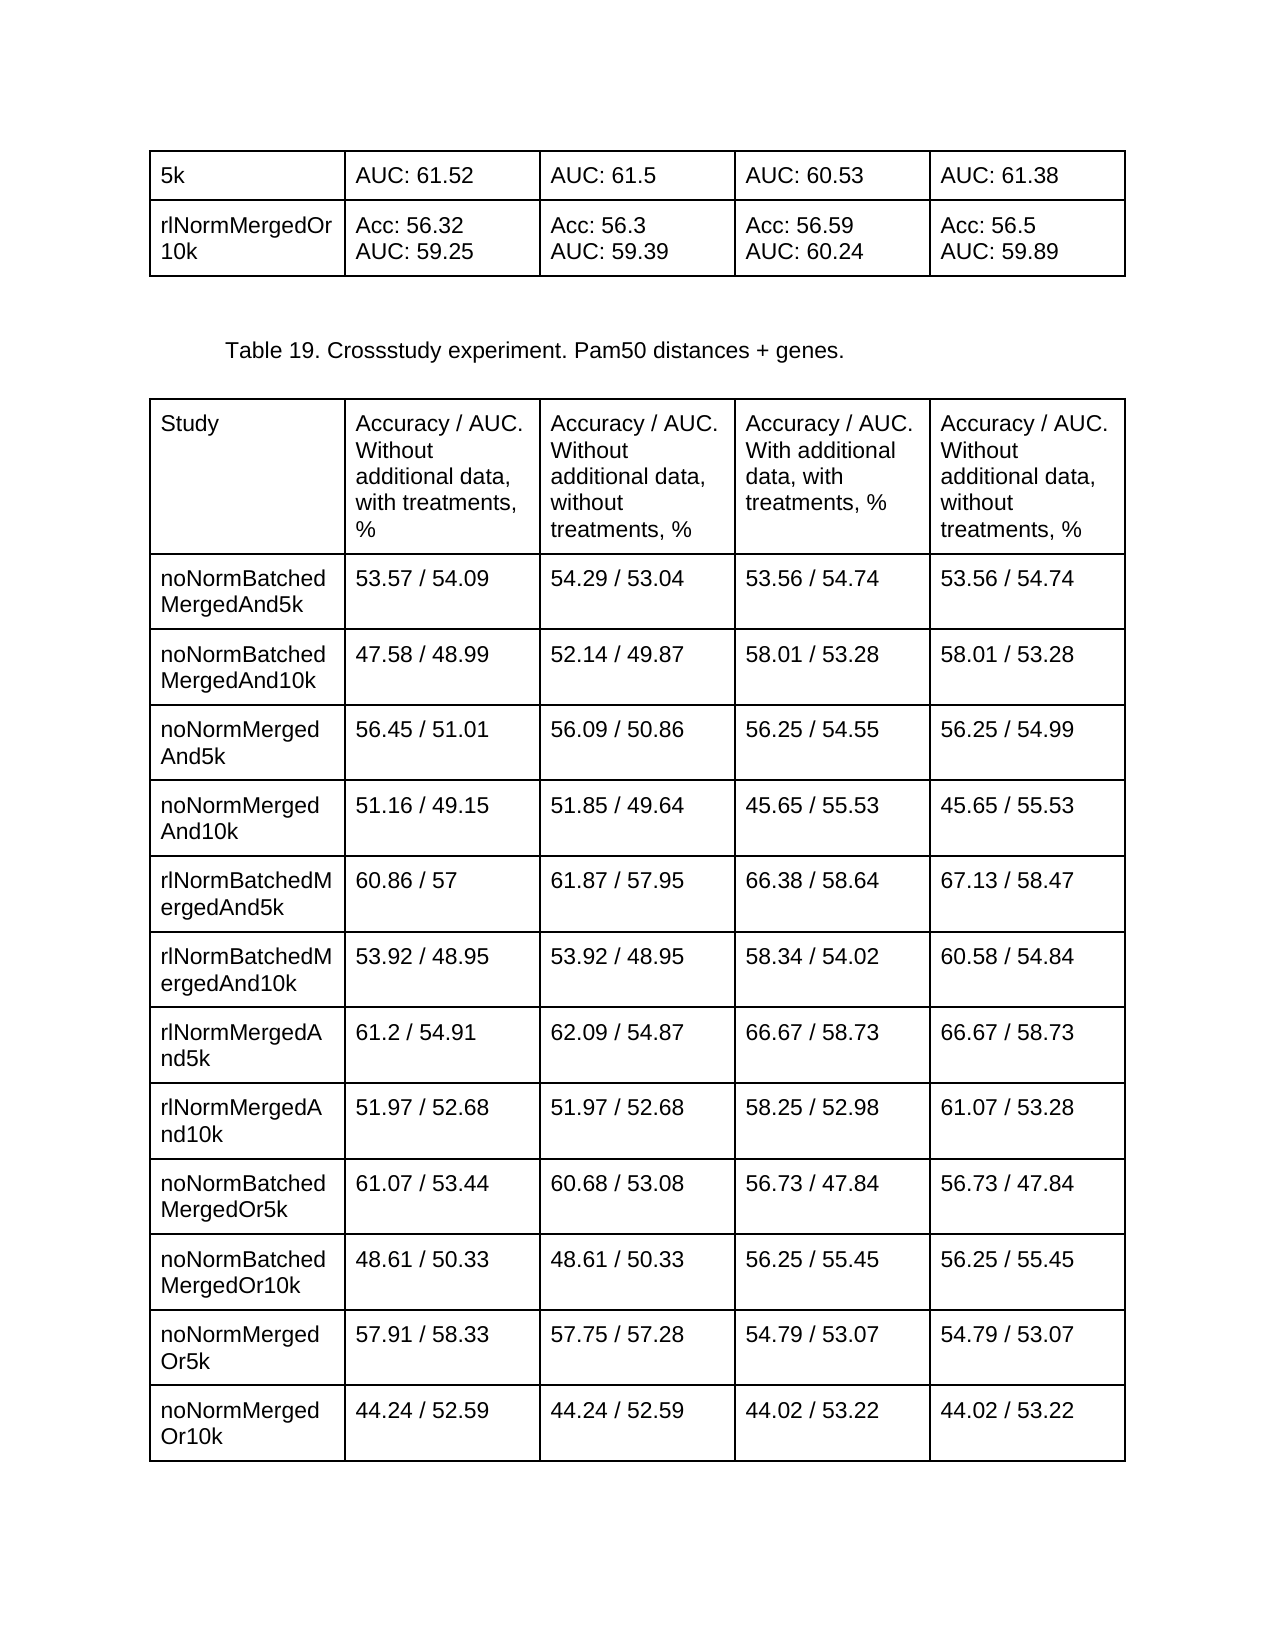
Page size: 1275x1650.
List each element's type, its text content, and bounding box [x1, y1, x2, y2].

table_cell 47.58 / 48.99 [346, 630, 539, 704]
table_cell noNormMergedOr5k [151, 1311, 344, 1384]
table_cell 56.73 / 47.84 [931, 1160, 1124, 1233]
table_cell noNormBatchedMergedAnd10k [151, 630, 344, 704]
table_cell 58.01 / 53.28 [931, 630, 1124, 704]
table_header Accuracy / AUC. Without additional data, with treatments, % [346, 400, 539, 552]
table_cell 44.02 / 53.22 [736, 1386, 929, 1460]
table_cell 61.87 / 57.95 [541, 857, 734, 931]
text Table 19. Crossstudy experiment. Pam50 distances + genes. [150, 337, 1125, 364]
table_cell 54.79 / 53.07 [736, 1311, 929, 1384]
table_cell 61.07 / 53.44 [346, 1160, 539, 1233]
table_cell 44.24 / 52.59 [346, 1386, 539, 1460]
table_header Accuracy / AUC. Without additional data, without treatments, % [541, 400, 734, 552]
table_cell 58.25 / 52.98 [736, 1084, 929, 1157]
table_cell 61.2 / 54.91 [346, 1008, 539, 1082]
table_cell 53.92 / 48.95 [541, 933, 734, 1006]
table_cell 5k [151, 152, 344, 199]
table_cell 56.25 / 54.55 [736, 706, 929, 779]
table_cell 53.56 / 54.74 [931, 555, 1124, 628]
table_cell rlNormMergedAnd10k [151, 1084, 344, 1157]
table_cell Acc: 56.32 AUC: 59.25 [346, 201, 539, 275]
table_cell 48.61 / 50.33 [346, 1235, 539, 1309]
table_cell rlNormMergedOr10k [151, 201, 344, 275]
table_cell 45.65 / 55.53 [736, 781, 929, 855]
table_cell 61.07 / 53.28 [931, 1084, 1124, 1157]
table_cell 54.79 / 53.07 [931, 1311, 1124, 1384]
table_cell 60.58 / 54.84 [931, 933, 1124, 1006]
table_cell noNormBatchedMergedOr5k [151, 1160, 344, 1233]
table_cell noNormMergedOr10k [151, 1386, 344, 1460]
table_cell 51.97 / 52.68 [346, 1084, 539, 1157]
table_cell 57.91 / 58.33 [346, 1311, 539, 1384]
table_cell 57.75 / 57.28 [541, 1311, 734, 1384]
table_cell 53.56 / 54.74 [736, 555, 929, 628]
table_cell 58.34 / 54.02 [736, 933, 929, 1006]
table_cell 66.67 / 58.73 [736, 1008, 929, 1082]
table_cell 48.61 / 50.33 [541, 1235, 734, 1309]
table_cell Acc: 56.59 AUC: 60.24 [736, 201, 929, 275]
table_cell noNormMergedAnd10k [151, 781, 344, 855]
table_cell 66.38 / 58.64 [736, 857, 929, 931]
table_cell 56.25 / 54.99 [931, 706, 1124, 779]
table_cell Acc: 56.3 AUC: 59.39 [541, 201, 734, 275]
table_header Accuracy / AUC. With additional data, with treatments, % [736, 400, 929, 552]
table_header Study [151, 400, 344, 552]
table_cell 51.16 / 49.15 [346, 781, 539, 855]
table_cell 56.25 / 55.45 [931, 1235, 1124, 1309]
table_cell 54.29 / 53.04 [541, 555, 734, 628]
table_cell 45.65 / 55.53 [931, 781, 1124, 855]
table_cell 44.02 / 53.22 [931, 1386, 1124, 1460]
table_cell noNormBatchedMergedOr10k [151, 1235, 344, 1309]
table_cell 67.13 / 58.47 [931, 857, 1124, 931]
table_cell 56.45 / 51.01 [346, 706, 539, 779]
table_cell 58.01 / 53.28 [736, 630, 929, 704]
table_cell 53.92 / 48.95 [346, 933, 539, 1006]
table_cell 62.09 / 54.87 [541, 1008, 734, 1082]
table_cell noNormMergedAnd5k [151, 706, 344, 779]
table_cell rlNormBatchedMergedAnd10k [151, 933, 344, 1006]
table_cell 56.25 / 55.45 [736, 1235, 929, 1309]
table_cell 56.09 / 50.86 [541, 706, 734, 779]
table_cell rlNormBatchedMergedAnd5k [151, 857, 344, 931]
table_cell rlNormMergedAnd5k [151, 1008, 344, 1082]
table_header Accuracy / AUC. Without additional data, without treatments, % [931, 400, 1124, 552]
table_cell 60.86 / 57 [346, 857, 539, 931]
table_cell 44.24 / 52.59 [541, 1386, 734, 1460]
table_cell Acc: 56.5 AUC: 59.89 [931, 201, 1124, 275]
table_cell 51.97 / 52.68 [541, 1084, 734, 1157]
table_cell 56.73 / 47.84 [736, 1160, 929, 1233]
table_cell 52.14 / 49.87 [541, 630, 734, 704]
table_cell 53.57 / 54.09 [346, 555, 539, 628]
table_cell AUC: 61.38 [931, 152, 1124, 199]
table_cell AUC: 61.52 [346, 152, 539, 199]
table_cell 66.67 / 58.73 [931, 1008, 1124, 1082]
table_cell 60.68 / 53.08 [541, 1160, 734, 1233]
table_cell AUC: 61.5 [541, 152, 734, 199]
table_cell noNormBatchedMergedAnd5k [151, 555, 344, 628]
table_cell 51.85 / 49.64 [541, 781, 734, 855]
table_cell AUC: 60.53 [736, 152, 929, 199]
